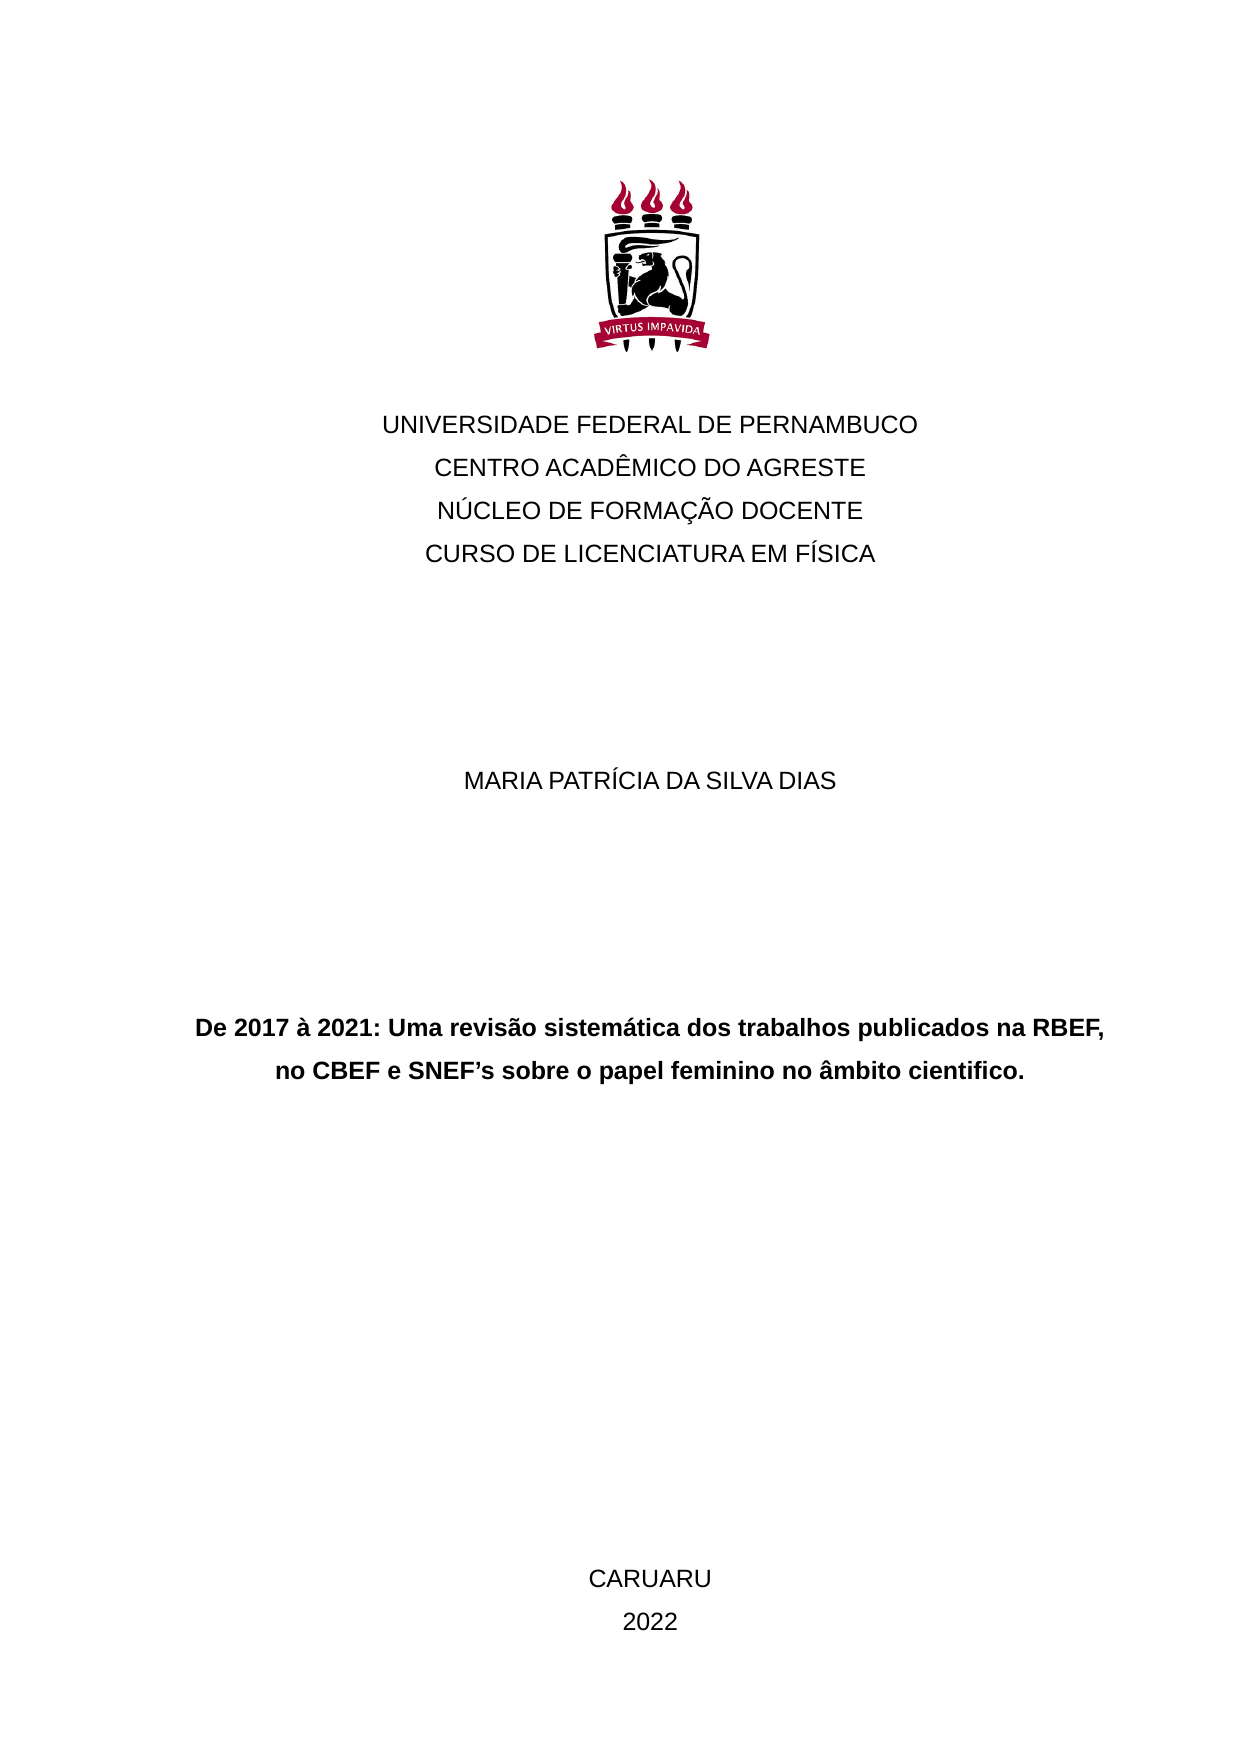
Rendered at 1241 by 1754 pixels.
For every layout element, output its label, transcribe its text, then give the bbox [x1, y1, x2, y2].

picture [562, 177, 738, 353]
text CENTRO ACADÊMICO DO AGRESTE [177, 453, 1123, 482]
text De 2017 à 2021: Uma revisão sistemática dos trabalhos publicados na RBEF, no CBEF e SNEF’s sobre o papel feminino no âmbito cientifico. [177, 1013, 1123, 1084]
text CARUARU [177, 1564, 1123, 1593]
text CURSO DE LICENCIATURA EM FÍSICA [177, 539, 1123, 568]
text MARIA PATRÍCIA DA SILVA DIAS [177, 766, 1123, 794]
text NÚCLEO DE FORMAÇÃO DOCENTE [177, 496, 1123, 525]
text 2022 [177, 1607, 1123, 1636]
text UNIVERSIDADE FEDERAL DE PERNAMBUCO [177, 410, 1123, 439]
